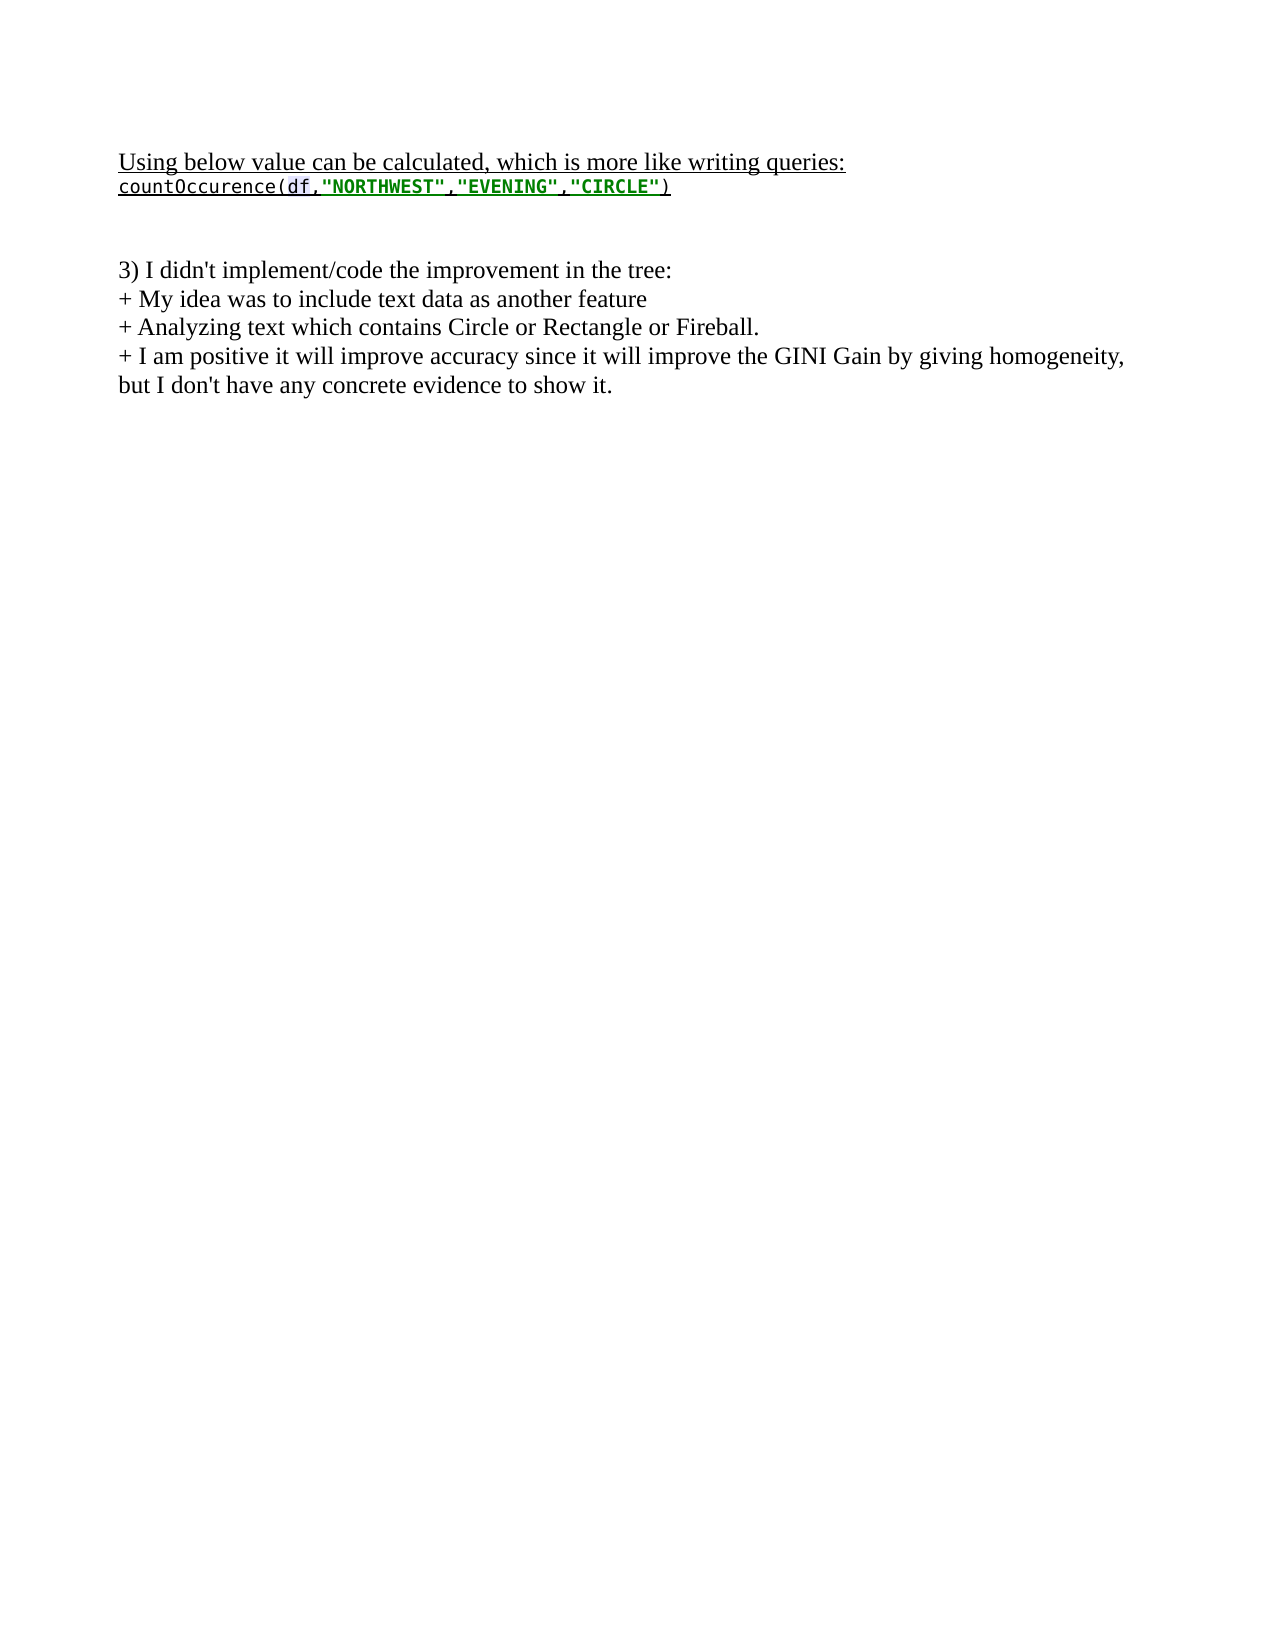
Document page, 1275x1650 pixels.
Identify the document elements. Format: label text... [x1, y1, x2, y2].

text + I am positive it will improve accuracy since it will improve the GINI Gain by giving homogeneity, but I don't have any concrete evidence to show it. [118, 341, 1157, 399]
text Using below value can be calculated, which is more like writing queries: countOccurence(df,"NORTHWEST","EVENING","CIRCLE") [118, 147, 1157, 197]
text + Analyzing text which contains Circle or Rectangle or Fireball. [118, 312, 1157, 341]
text 3) I didn't implement/code the improvement in the tree: [118, 255, 1157, 284]
text + My idea was to include text data as another feature [118, 284, 1157, 312]
